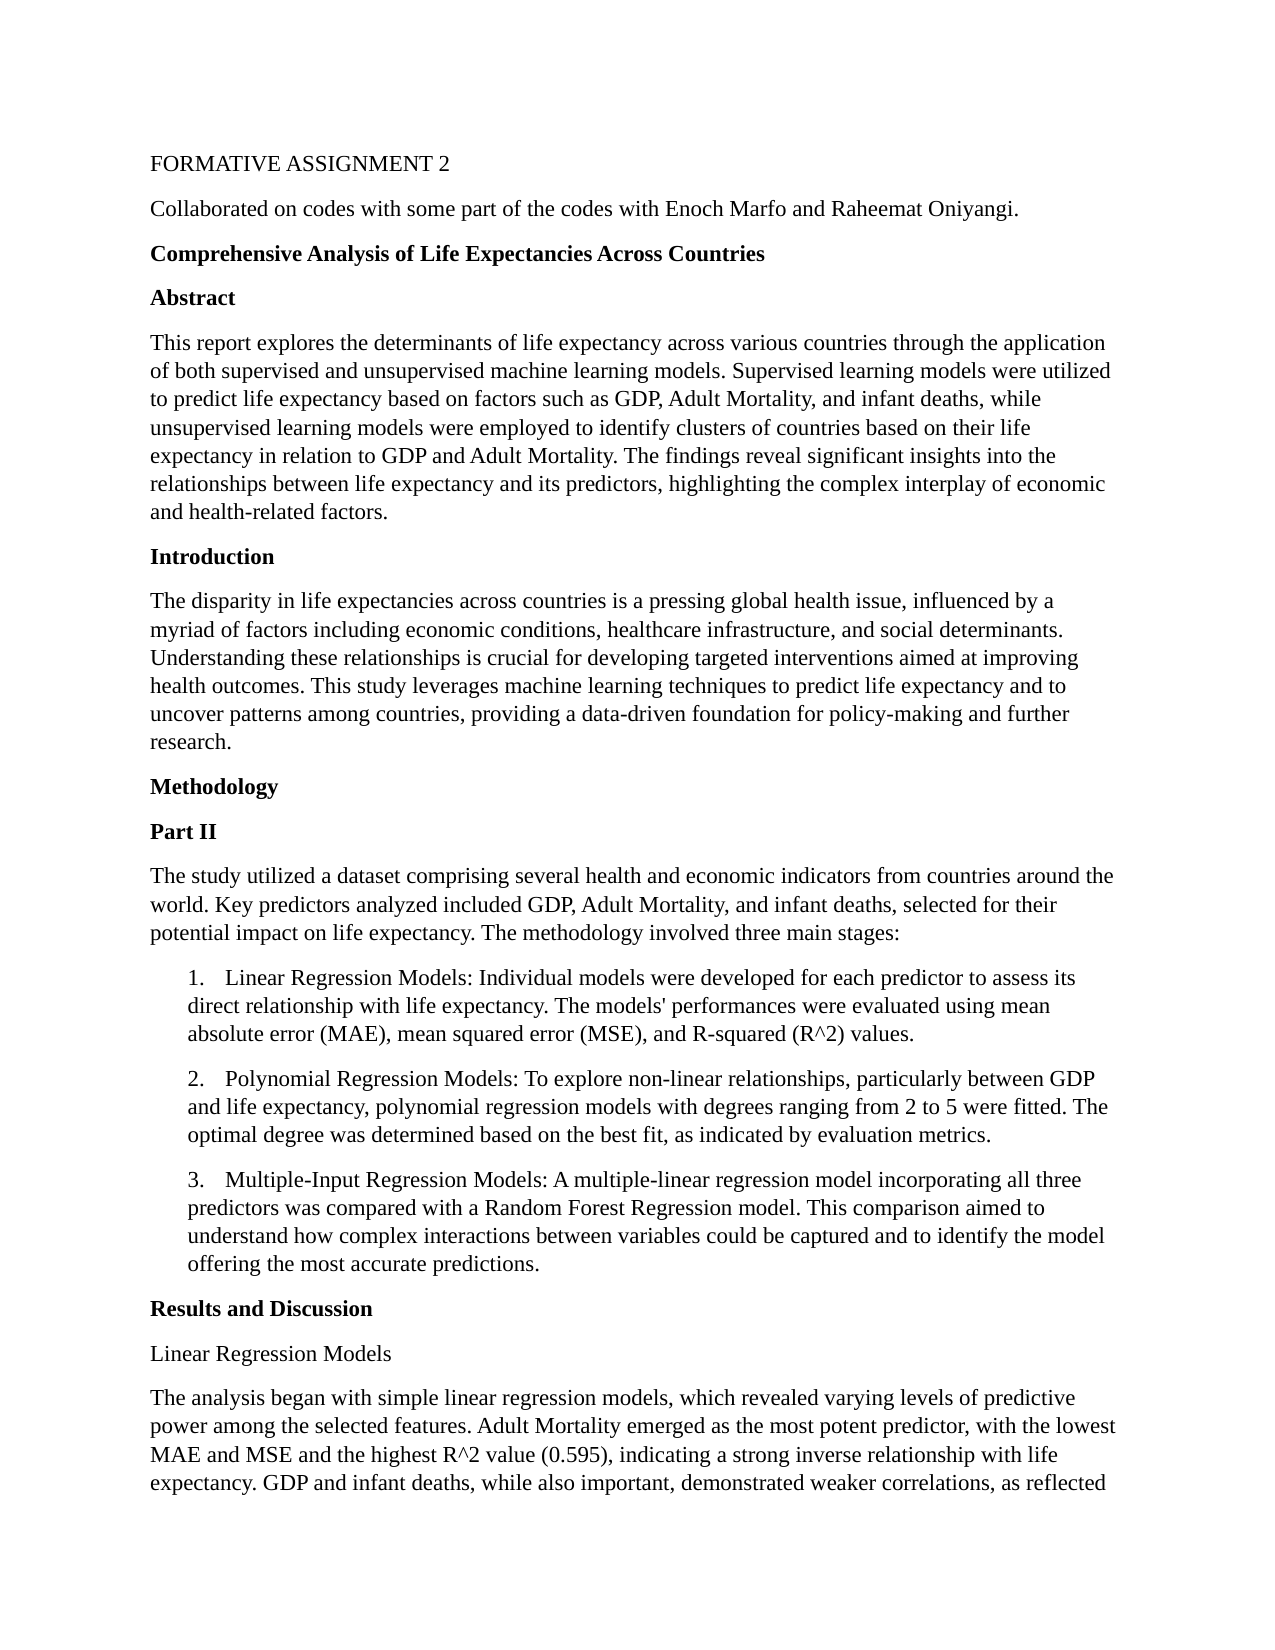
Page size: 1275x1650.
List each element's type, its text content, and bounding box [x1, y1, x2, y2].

list Multiple-Input Regression Models: A multiple-linear regression model incorporating all three predictors was compared with a Random Forest Regression model. This comparison aimed to understand how complex interactions between variables could be captured and to identify the model offering the most accurate predictions. [187, 1166, 1125, 1276]
text This report explores the determinants of life expectancy across various countries through the application of both supervised and unsupervised machine learning models. Supervised learning models were utilized to predict life expectancy based on factors such as GDP, Adult Mortality, and infant deaths, while unsupervised learning models were employed to identify clusters of countries based on their life expectancy in relation to GDP and Adult Mortality. The findings reveal significant insights into the relationships between life expectancy and its predictors, highlighting the complex interplay of economic and health-related factors. [150, 329, 1125, 524]
text Abstract [150, 284, 1125, 311]
text Part II [150, 818, 1125, 844]
text Collaborated on codes with some part of the codes with Enoch Marfo and Raheemat Oniyangi. [150, 195, 1125, 221]
list Linear Regression Models: Individual models were developed for each predictor to assess its direct relationship with life expectancy. The models' performances were evaluated using mean absolute error (MAE), mean squared error (MSE), and R-squared (R^2) values. [187, 963, 1125, 1046]
text Introduction [150, 543, 1125, 569]
text FORMATIVE ASSIGNMENT 2 [150, 150, 1125, 176]
list Polynomial Regression Models: To explore non-linear relationships, particularly between GDP and life expectancy, polynomial regression models with degrees ranging from 2 to 5 were fitted. The optimal degree was determined based on the best fit, as indicated by evaluation metrics. [187, 1064, 1125, 1147]
text Methodology [150, 773, 1125, 799]
text The disparity in life expectancies across countries is a pressing global health issue, influenced by a myriad of factors including economic conditions, healthcare infrastructure, and social determinants. Understanding these relationships is crucial for developing targeted interventions aimed at improving health outcomes. This study leverages machine learning techniques to predict life expectancy and to uncover patterns among countries, providing a data-driven foundation for policy-making and further research. [150, 587, 1125, 754]
text Comprehensive Analysis of Life Expectancies Across Countries [150, 239, 1125, 266]
text The analysis began with simple linear regression models, which revealed varying levels of predictive power among the selected features. Adult Mortality emerged as the most potent predictor, with the lowest MAE and MSE and the highest R^2 value (0.595), indicating a strong inverse relationship with life expectancy. GDP and infant deaths, while also important, demonstrated weaker correlations, as reflected [150, 1384, 1125, 1495]
text The study utilized a dataset comprising several health and economic indicators from countries around the world. Key predictors analyzed included GDP, Adult Mortality, and infant deaths, selected for their potential impact on life expectancy. The methodology involved three main stages: [150, 862, 1125, 945]
text Results and Discussion [150, 1295, 1125, 1321]
text Linear Regression Models [150, 1339, 1125, 1366]
